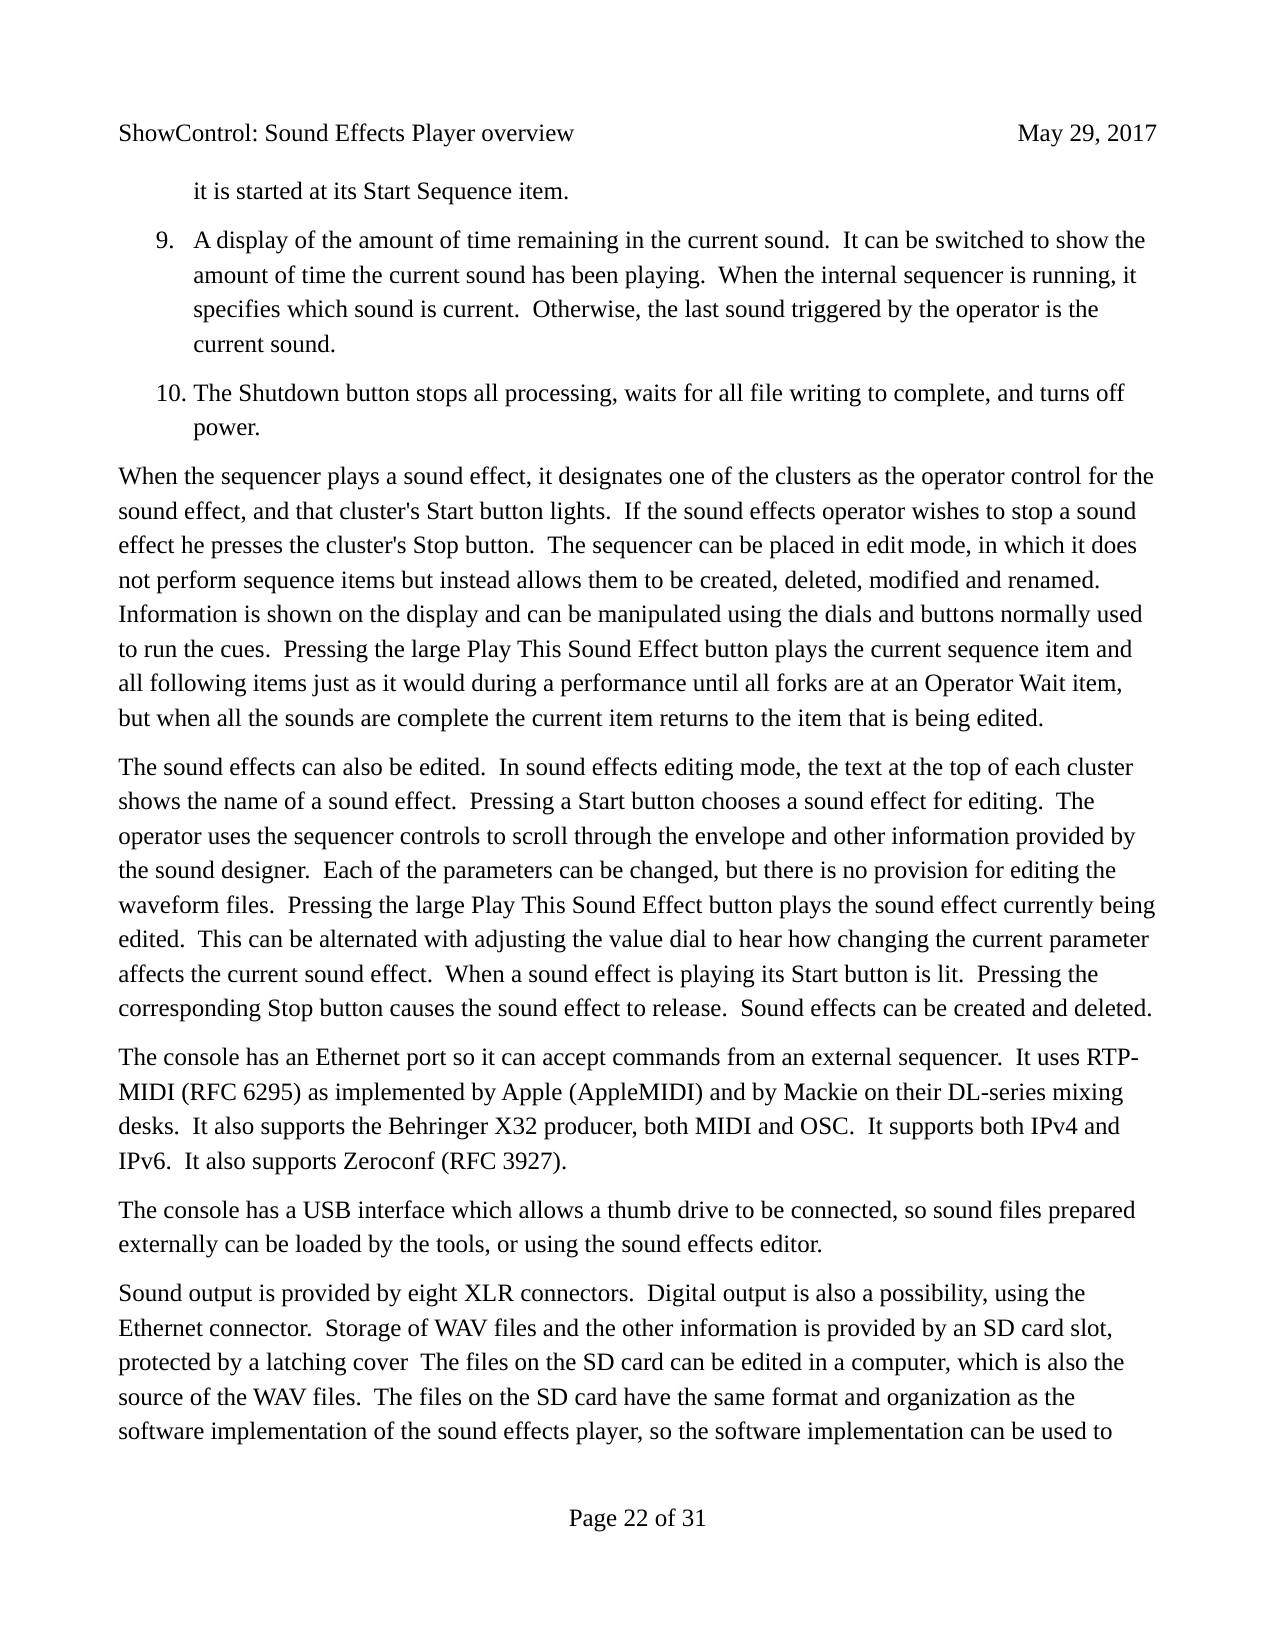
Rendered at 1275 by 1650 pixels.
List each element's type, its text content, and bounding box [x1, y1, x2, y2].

text The sound effects can also be edited. In sound effects editing mode, the text at the top of each cluster shows the name of a sound effect. Pressing a Start button chooses a sound effect for editing. The operator uses the sequencer controls to scroll through the envelope and other information provided by the sound designer. Each of the parameters can be changed, but there is no provision for editing the waveform files. Pressing the large Play This Sound Effect button plays the sound effect currently being edited. This can be alternated with adjusting the value dial to hear how changing the current parameter affects the current sound effect. When a sound effect is playing its Start button is lit. Pressing the corresponding Stop button causes the sound effect to release. Sound effects can be created and deleted. [118, 752, 1157, 1022]
text The console has an Ethernet port so it can accept commands from an external sequencer. It uses RTP-MIDI (RFC 6295) as implemented by Apple (AppleMIDI) and by Mackie on their DL-series mixing desks. It also supports the Behringer X32 producer, both MIDI and OSC. It supports both IPv4 and IPv6. It also supports Zeroconf (RFC 3927). [118, 1042, 1157, 1174]
list The Shutdown button stops all processing, waits for all file writing to complete, and turns off power. [156, 378, 1157, 441]
text The console has a USB interface which allows a thumb drive to be connected, so sound files prepared externally can be loaded by the tools, or using the sound effects editor. [118, 1195, 1157, 1258]
list A display of the amount of time remaining in the current sound. It can be switched to show the amount of time the current sound has been playing. When the internal sequencer is running, it specifies which sound is current. Otherwise, the last sound triggered by the operator is the current sound. [156, 225, 1157, 358]
text When the sequencer plays a sound effect, it designates one of the clusters as the operator control for the sound effect, and that cluster's Start button lights. If the sound effects operator wishes to stop a sound effect he presses the cluster's Stop button. The sequencer can be placed in edit mode, in which it does not perform sequence items but instead allows them to be created, deleted, modified and renamed. Information is shown on the display and can be manipulated using the dials and buttons normally used to run the cues. Pressing the large Play This Sound Effect button plays the current sequence item and all following items just as it would during a performance until all forks are at an Operator Wait item, but when all the sounds are complete the current item returns to the item that is being edited. [118, 461, 1157, 732]
text Sound output is provided by eight XLR connectors. Digital output is also a possibility, using the Ethernet connector. Storage of WAV files and the other information is provided by an SD card slot, protected by a latching cover The files on the SD card can be edited in a computer, which is also the source of the WAV files. The files on the SD card have the same format and organization as the software implementation of the sound effects player, so the software implementation can be used to [118, 1278, 1157, 1445]
list it is started at its Start Sequence item. [156, 176, 1157, 205]
